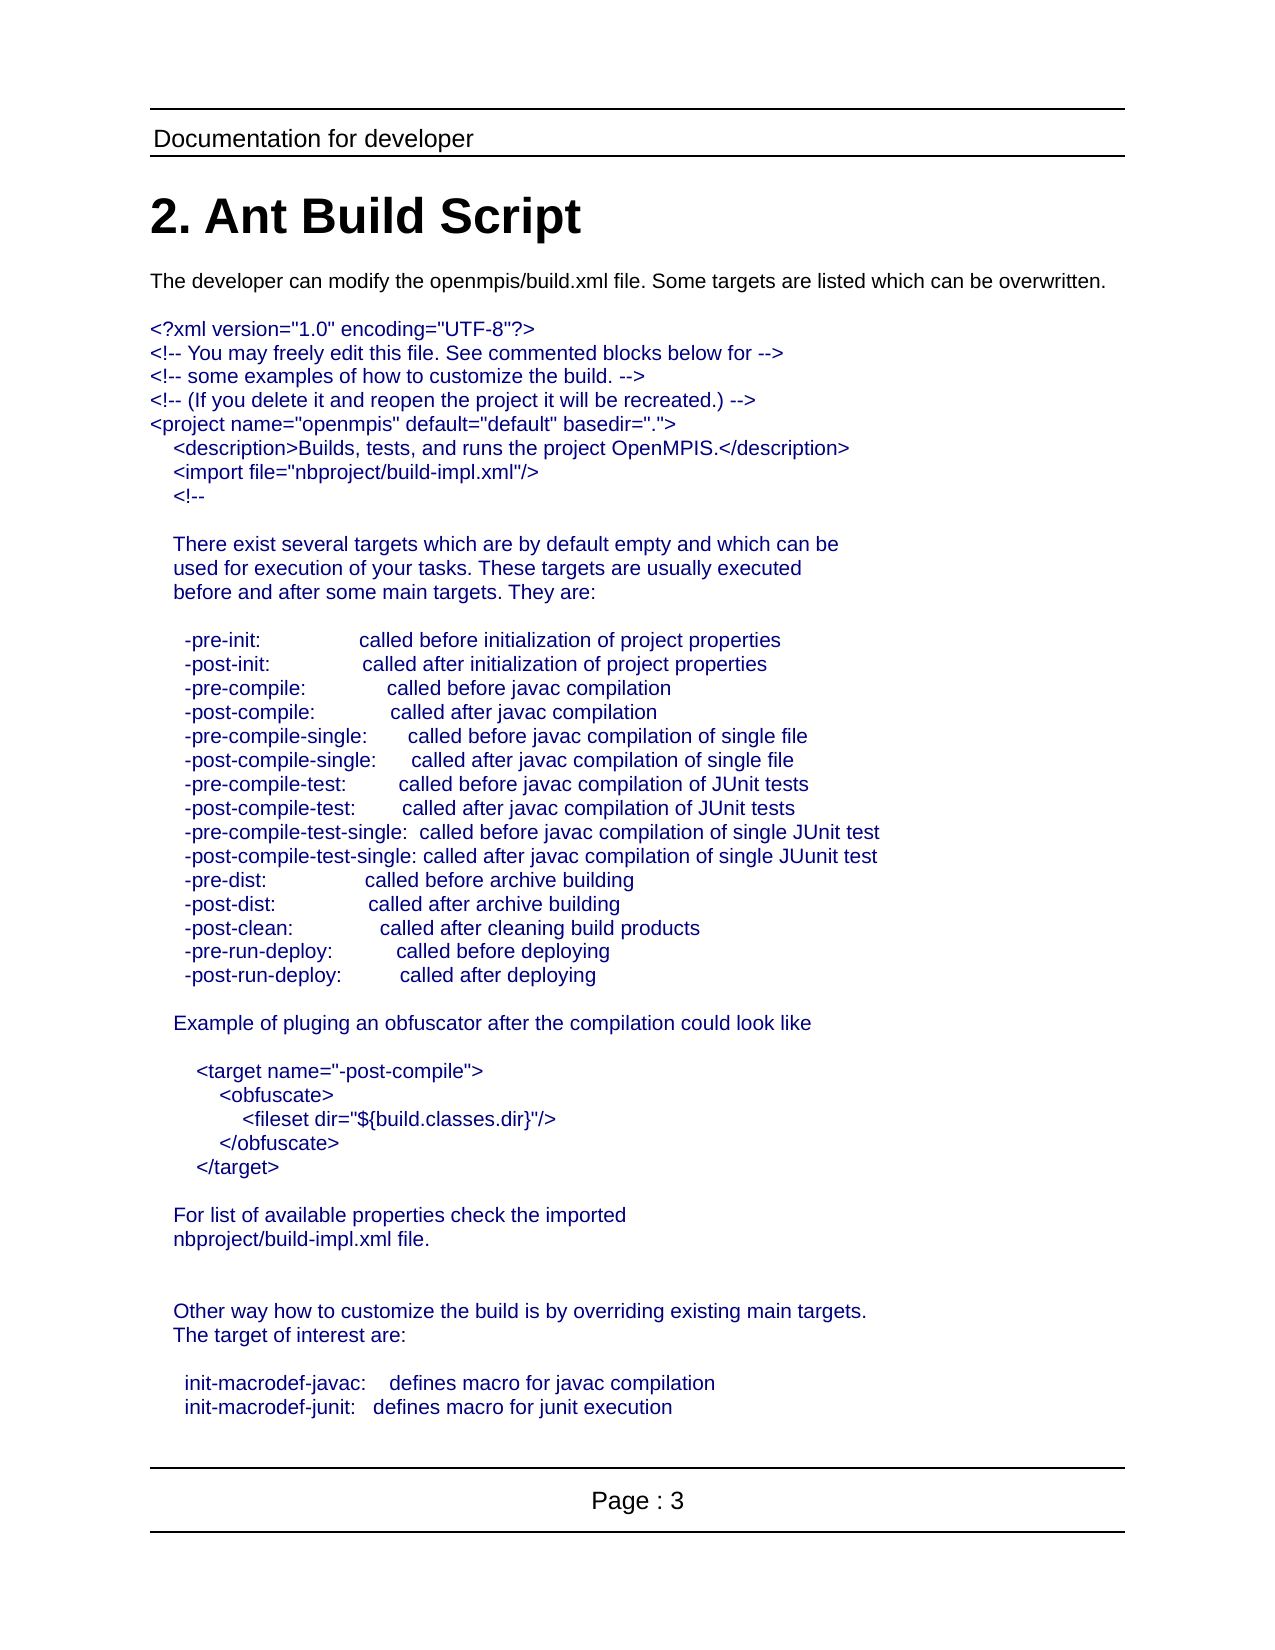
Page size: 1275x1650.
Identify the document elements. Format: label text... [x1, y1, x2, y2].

text -post-run-deploy: called after deploying [150, 963, 1125, 987]
text For list of available properties check the imported [150, 1203, 1125, 1227]
text -post-compile: called after javac compilation [150, 700, 1125, 724]
text <!-- (If you delete it and reopen the project it will be recreated.) --> [150, 388, 1125, 412]
text -pre-dist: called before archive building [150, 867, 1125, 891]
text -pre-init: called before initialization of project properties [150, 628, 1125, 652]
text There exist several targets which are by default empty and which can be [150, 532, 1125, 556]
text -post-dist: called after archive building [150, 891, 1125, 915]
text -pre-compile-test-single: called before javac compilation of single JUnit test [150, 819, 1125, 843]
text -pre-compile-test: called before javac compilation of JUnit tests [150, 772, 1125, 796]
text -pre-run-deploy: called before deploying [150, 939, 1125, 963]
text nbproject/build-impl.xml file. [150, 1227, 1125, 1251]
text -post-compile-single: called after javac compilation of single file [150, 748, 1125, 772]
text Example of pluging an obfuscator after the compilation could look like [150, 1011, 1125, 1035]
text -post-compile-test: called after javac compilation of JUnit tests [150, 796, 1125, 819]
text </target> [150, 1155, 1125, 1179]
text The target of interest are: [150, 1323, 1125, 1347]
text Other way how to customize the build is by overriding existing main targets. [150, 1299, 1125, 1323]
text -post-init: called after initialization of project properties [150, 652, 1125, 676]
text -pre-compile-single: called before javac compilation of single file [150, 724, 1125, 748]
text </obfuscate> [150, 1131, 1125, 1155]
text -post-clean: called after cleaning build products [150, 915, 1125, 939]
text <!-- [150, 484, 1125, 508]
text init-macrodef-junit: defines macro for junit execution [150, 1394, 1125, 1418]
text <?xml version="1.0" encoding="UTF-8"?> [150, 316, 1125, 340]
text -pre-compile: called before javac compilation [150, 676, 1125, 700]
text <description>Builds, tests, and runs the project OpenMPIS.</description> [150, 436, 1125, 460]
text <!-- some examples of how to customize the build. --> [150, 364, 1125, 388]
text <!-- You may freely edit this file. See commented blocks below for --> [150, 340, 1125, 364]
text <project name="openmpis" default="default" basedir="."> [150, 412, 1125, 436]
text <obfuscate> [150, 1083, 1125, 1107]
text used for execution of your tasks. These targets are usually executed [150, 556, 1125, 580]
text 2. Ant Build Script [150, 187, 1125, 244]
text The developer can modify the openmpis/build.xml file. Some targets are listed which can be overwritten. [150, 268, 1125, 292]
text <import file="nbproject/build-impl.xml"/> [150, 460, 1125, 484]
text -post-compile-test-single: called after javac compilation of single JUunit test [150, 843, 1125, 867]
text <target name="-post-compile"> [150, 1059, 1125, 1083]
text <fileset dir="${build.classes.dir}"/> [150, 1107, 1125, 1131]
text init-macrodef-javac: defines macro for javac compilation [150, 1371, 1125, 1394]
text before and after some main targets. They are: [150, 580, 1125, 604]
